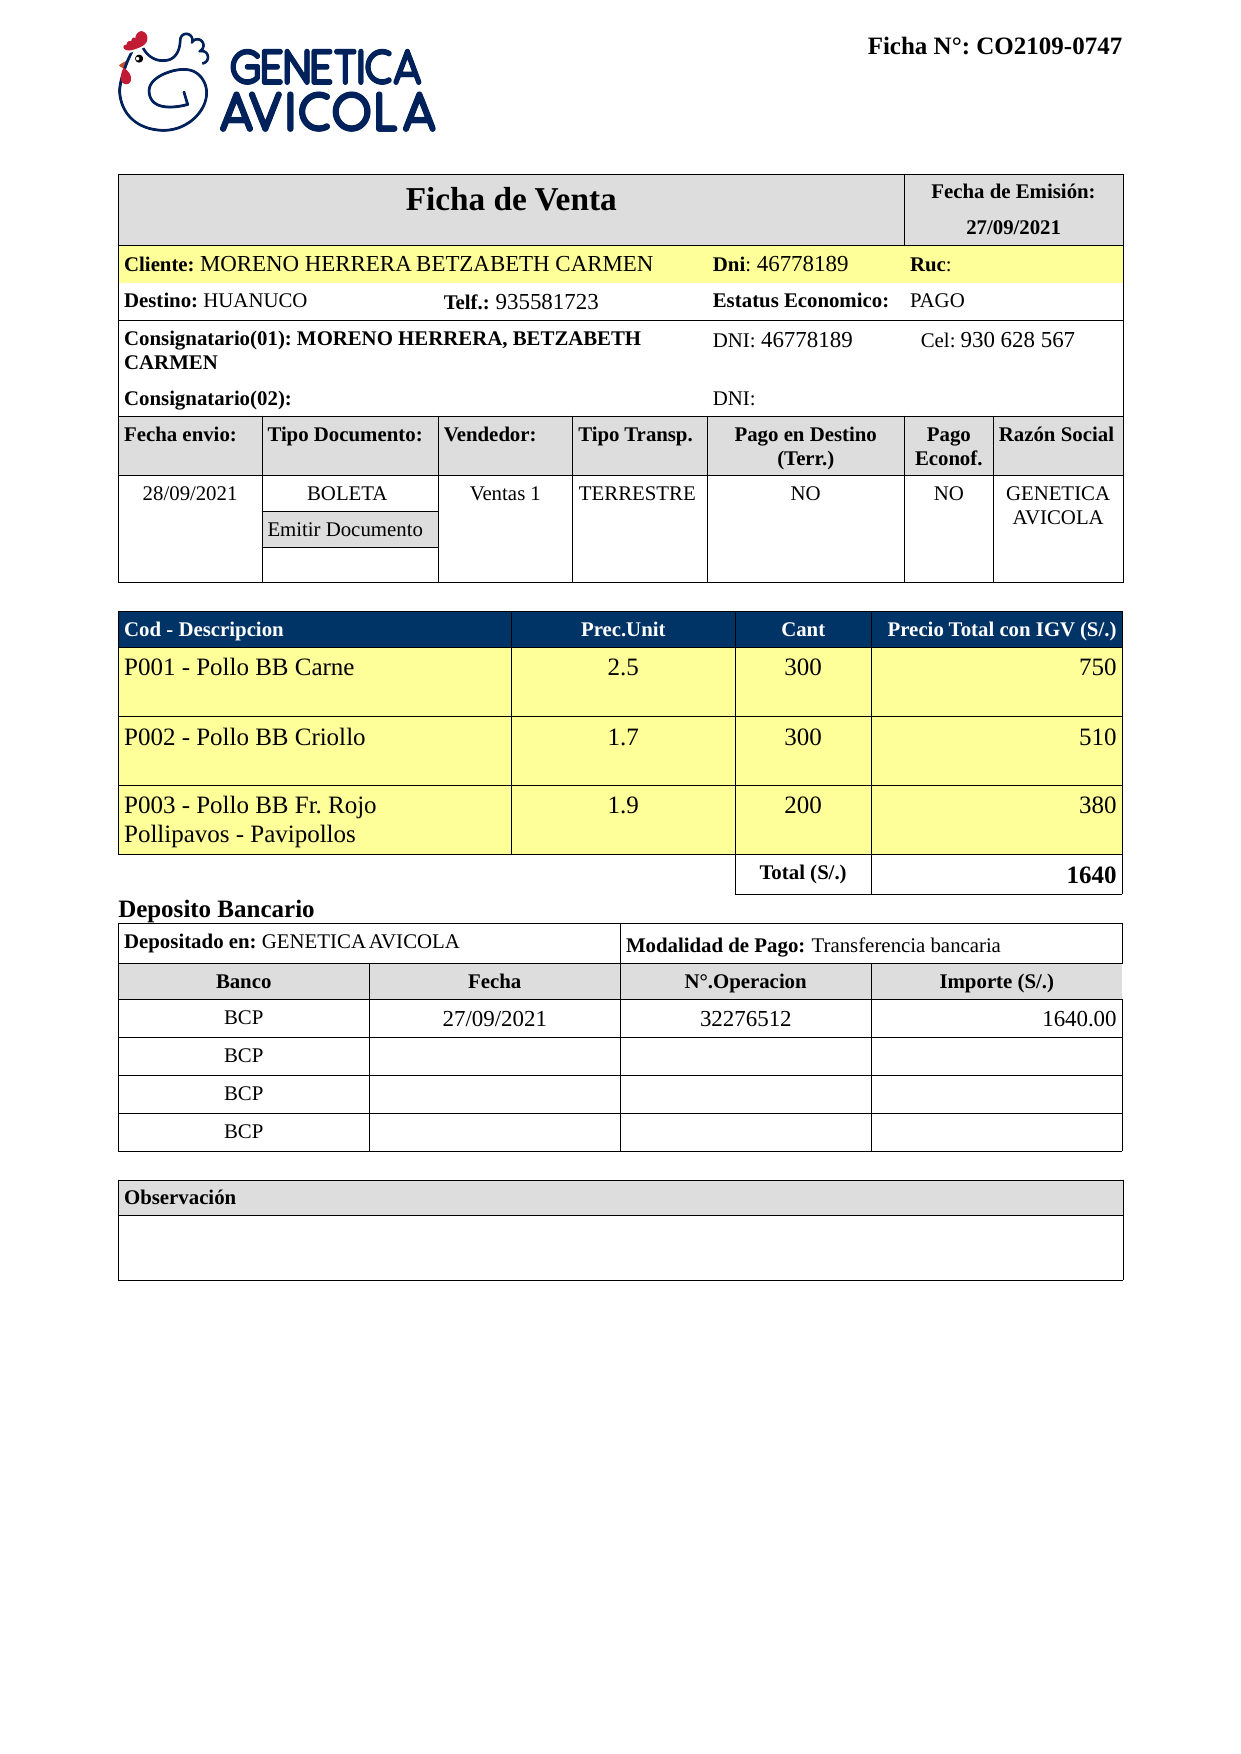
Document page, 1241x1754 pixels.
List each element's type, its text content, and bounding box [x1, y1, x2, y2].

table_cell Cliente: MORENO HERRERA BETZABETH CARMEN [119, 246, 707, 283]
table_cell [370, 1076, 620, 1113]
table_cell 1.7 [512, 717, 735, 785]
table_cell 1640.00 [872, 1000, 1122, 1037]
table_cell Ruc: [904, 246, 1123, 283]
table_cell Vendedor: [439, 417, 572, 475]
table_cell Cel: 930 628 567 [915, 321, 1123, 380]
table_header Modalidad de Pago: Transferencia bancaria [621, 924, 1122, 963]
table_cell Fecha envio: [119, 417, 262, 475]
table_cell Estatus Economico: [707, 283, 904, 320]
table_cell Dni: 46778189 [707, 246, 904, 283]
table_header Cod - Descripcion [119, 612, 511, 647]
table_cell 1.9 [512, 786, 735, 854]
table_cell 2.5 [512, 648, 735, 716]
table_cell Consignatario(01): MORENO HERRERA, BETZABETH CARMEN [119, 321, 707, 380]
table_cell 380 [872, 786, 1122, 854]
table_header Depositado en: GENETICA AVICOLA [119, 924, 620, 963]
table_cell [370, 1114, 620, 1151]
table_cell Tipo Documento: [263, 417, 438, 475]
table_cell Consignatario(02): [119, 380, 707, 416]
table_cell [621, 1038, 871, 1075]
table_cell Telf.: 935581723 [438, 283, 707, 320]
table_cell Emitir Documento [263, 512, 438, 547]
table_cell 300 [736, 717, 871, 785]
table_cell BCP [119, 1076, 369, 1113]
table_cell Tipo Transp. [573, 417, 707, 475]
table_cell Destino: HUANUCO [119, 283, 438, 320]
text Deposito Bancario [118, 894, 1122, 923]
table_cell TERRESTRE [573, 476, 707, 582]
table_cell 200 [736, 786, 871, 854]
table_cell PAGO [904, 283, 1123, 320]
table_cell Fecha [370, 964, 620, 999]
table_cell 1640 [872, 855, 1122, 894]
table_cell [872, 1114, 1122, 1151]
table_cell P002 - Pollo BB Criollo [119, 717, 511, 785]
table_cell BOLETA [263, 476, 438, 511]
table_cell [621, 1076, 871, 1113]
table_cell BCP [119, 1038, 369, 1075]
table_cell 27/09/2021 [370, 1000, 620, 1037]
table_cell NO [905, 476, 993, 582]
table_cell [119, 1216, 1123, 1279]
table_cell [511, 855, 735, 894]
table_cell BCP [119, 1114, 369, 1151]
table_cell Pago en Destino (Terr.) [708, 417, 904, 475]
table_cell GENETICA AVICOLA [994, 476, 1123, 582]
table_cell 27/09/2021 [905, 209, 1123, 245]
table_cell Razón Social [994, 417, 1123, 475]
table_cell [263, 548, 438, 582]
table_cell 510 [872, 717, 1122, 785]
table_cell Banco [119, 964, 369, 999]
table_cell BCP [119, 1000, 369, 1037]
table_header Precio Total con IGV (S/.) [872, 612, 1122, 647]
table_cell 300 [736, 648, 871, 716]
table_cell DNI: 46778189 [707, 321, 915, 380]
table_cell [872, 1076, 1122, 1113]
table_cell NO [708, 476, 904, 582]
table_cell Pago Econof. [905, 417, 993, 475]
table_cell [118, 855, 511, 894]
table_cell [370, 1038, 620, 1075]
table_cell 750 [872, 648, 1122, 716]
table_header Observación [119, 1181, 1123, 1215]
table_cell P003 - Pollo BB Fr. Rojo Pollipavos - Pavipollos [119, 786, 511, 854]
table_cell P001 - Pollo BB Carne [119, 648, 511, 716]
table_header Fecha de Emisión: [905, 175, 1123, 209]
table_cell 28/09/2021 [119, 476, 262, 582]
table_cell DNI: [707, 380, 1123, 416]
table_cell 32276512 [621, 1000, 871, 1037]
table_cell N°.Operacion [621, 964, 871, 999]
table_header Cant [736, 612, 871, 647]
picture [118, 31, 436, 132]
table_cell [872, 1038, 1122, 1075]
table_cell [621, 1114, 871, 1151]
table_header Prec.Unit [512, 612, 735, 647]
table_header Ficha de Venta [119, 175, 904, 245]
table_cell Ventas 1 [439, 476, 572, 582]
table_cell Importe (S/.) [872, 964, 1122, 999]
table_cell Total (S/.) [736, 855, 871, 894]
